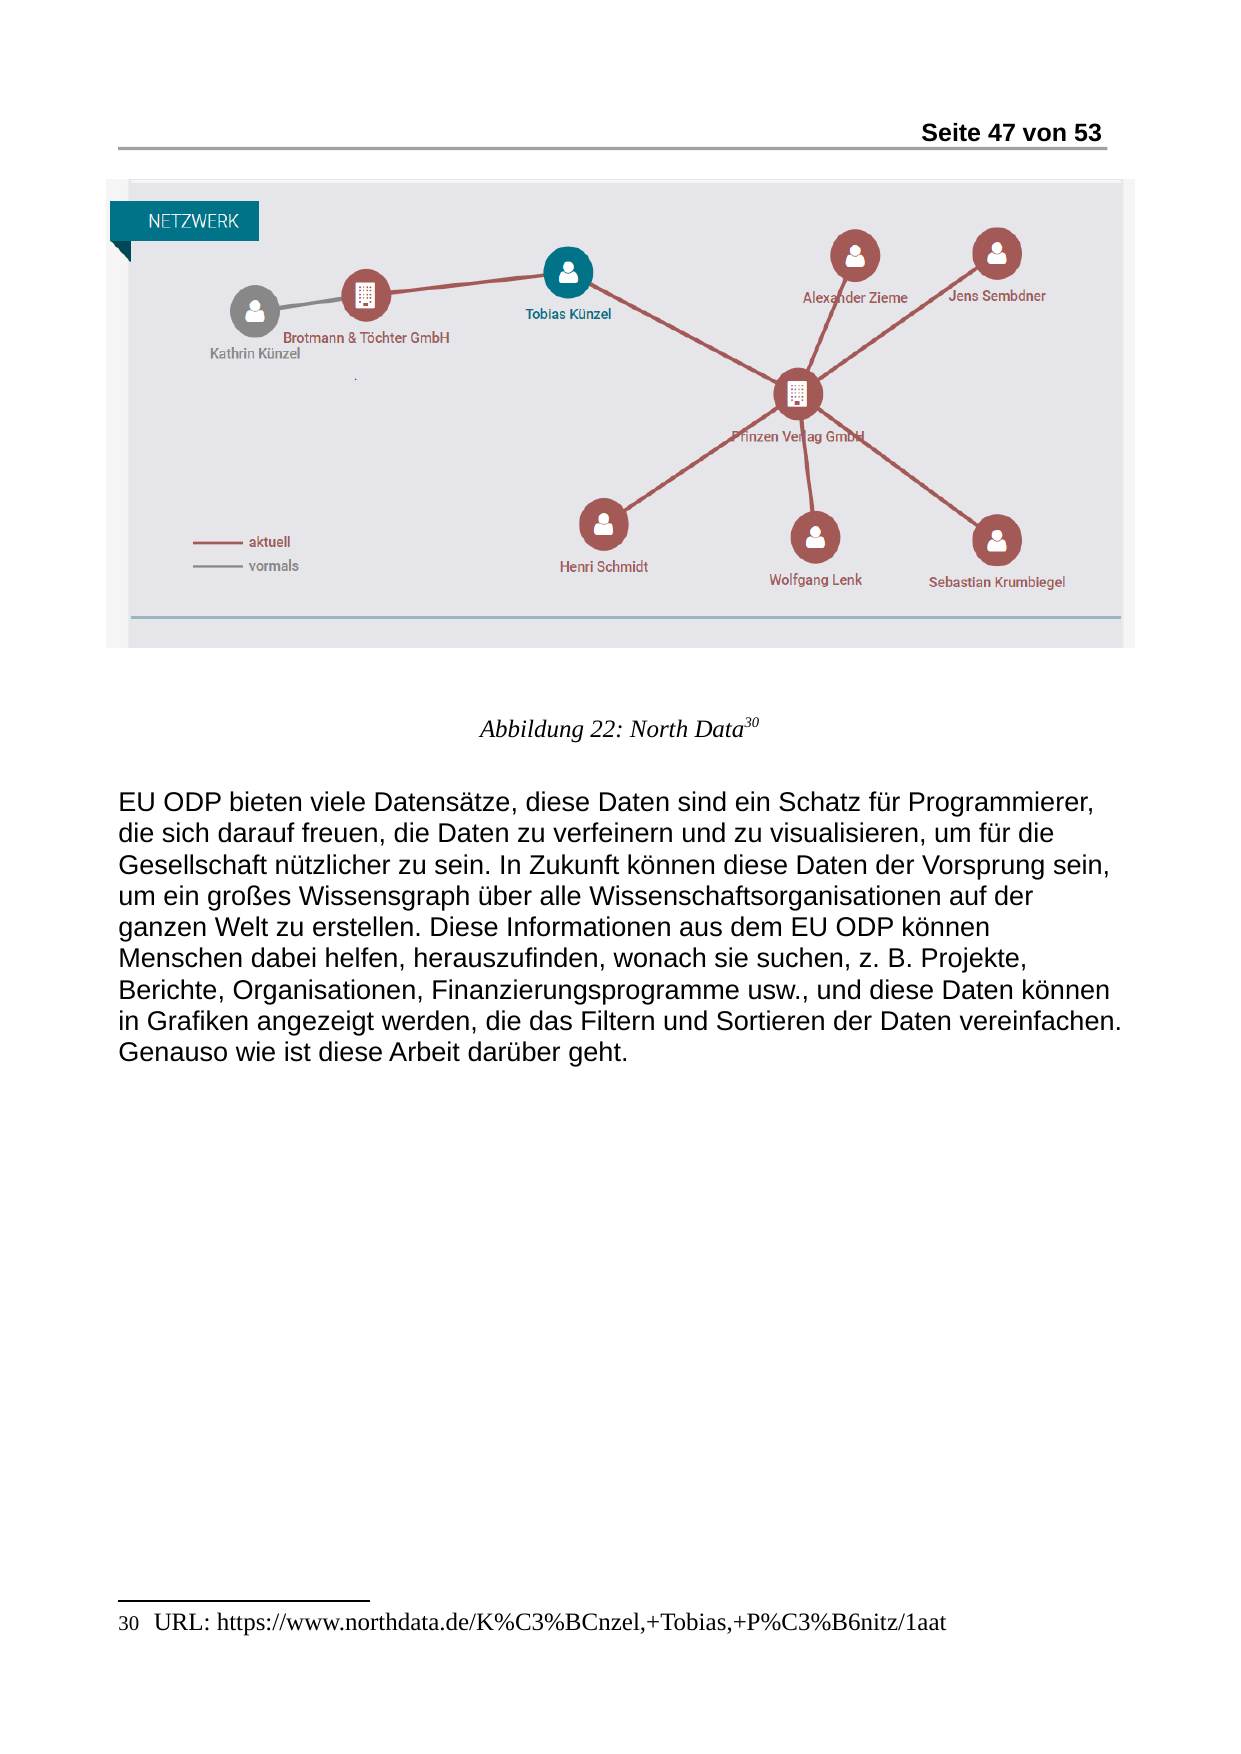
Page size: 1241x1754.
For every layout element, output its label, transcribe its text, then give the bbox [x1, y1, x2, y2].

text URL: https://www.northdata.de/K%C3%BCnzel,+Tobias,+P%C3%B6nitz/1aat [118, 1607, 1123, 1636]
picture [105, 179, 1135, 648]
subtitle Abbildung 22: North Data [118, 714, 1123, 742]
text EU ODP bieten viele Datensätze, diese Daten sind ein Schatz für Programmierer, die sich darauf freuen, die Daten zu verfeinern und zu visualisieren, um für die Gesellschaft nützlicher zu sein. In Zukunft können diese Daten der Vorsprung sein, um ein großes Wissensgraph über alle Wissenschaftsorganisationen auf der ganzen Welt zu erstellen. Diese Informationen aus dem EU ODP können Menschen dabei helfen, herauszufinden, wonach sie suchen, z. B. Projekte, Berichte, Organisationen, Finanzierungsprogramme usw., und diese Daten können in Grafiken angezeigt werden, die das Filtern und Sortieren der Daten vereinfachen. Genauso wie ist diese Arbeit darüber geht. [118, 786, 1123, 1067]
